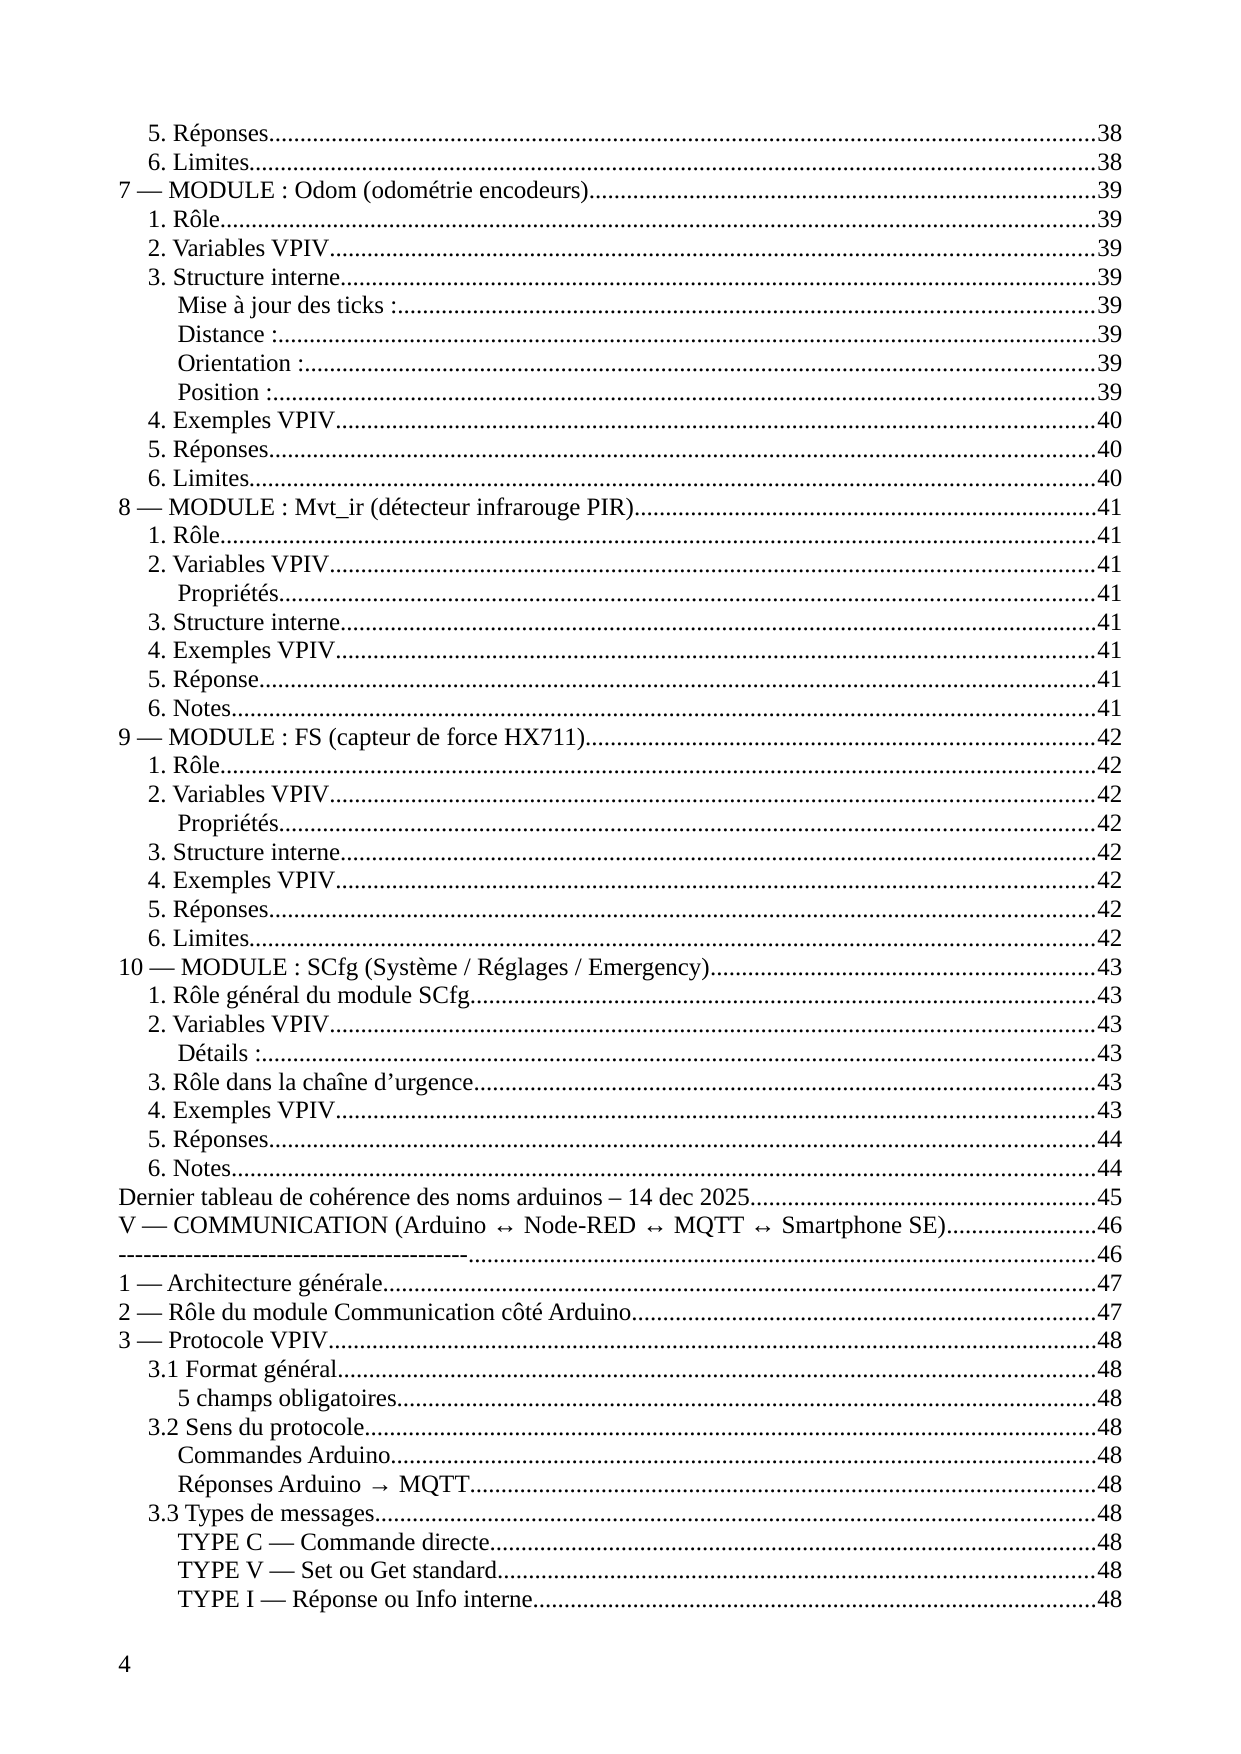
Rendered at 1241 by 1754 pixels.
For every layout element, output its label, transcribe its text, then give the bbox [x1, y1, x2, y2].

text Distance : 39 [177, 319, 1122, 348]
text 3.1 Format général 48 [148, 1354, 1122, 1383]
text 3 — Protocole VPIV 48 [118, 1326, 1122, 1354]
text TYPE V — Set ou Get standard 48 [177, 1556, 1122, 1584]
text 3. Structure interne 42 [148, 837, 1122, 866]
text Dernier tableau de cohérence des noms arduinos – 14 dec 2025 45 [118, 1182, 1122, 1211]
text 2. Variables VPIV 43 [148, 1009, 1122, 1038]
text Orientation : 39 [177, 348, 1122, 377]
text 6. Notes 44 [148, 1153, 1122, 1182]
text 1. Rôle 42 [148, 751, 1122, 779]
text TYPE I — Réponse ou Info interne 48 [177, 1584, 1122, 1613]
text 1. Rôle 41 [148, 521, 1122, 549]
text 2. Variables VPIV 41 [148, 549, 1122, 578]
text 7 — MODULE : Odom (odométrie encodeurs) 39 [118, 176, 1122, 204]
text 5. Réponses 44 [148, 1124, 1122, 1153]
text 5. Réponses 38 [148, 118, 1122, 147]
text 3.2 Sens du protocole 48 [148, 1412, 1122, 1441]
text 5. Réponses 42 [148, 894, 1122, 923]
text 5. Réponses 40 [148, 434, 1122, 463]
text TYPE C — Commande directe 48 [177, 1527, 1122, 1556]
text 5. Réponse 41 [148, 664, 1122, 693]
text 4. Exemples VPIV 41 [148, 636, 1122, 664]
text Commandes Arduino 48 [177, 1441, 1122, 1469]
text Propriétés 42 [177, 808, 1122, 837]
text 3. Structure interne 39 [148, 262, 1122, 291]
text Propriétés 41 [177, 578, 1122, 607]
text 3. Structure interne 41 [148, 607, 1122, 636]
text 2 — Rôle du module Communication côté Arduino 47 [118, 1297, 1122, 1326]
text 5 champs obligatoires 48 [177, 1383, 1122, 1412]
text 9 — MODULE : FS (capteur de force HX711) 42 [118, 722, 1122, 751]
text Détails : 43 [177, 1038, 1122, 1067]
text 4. Exemples VPIV 43 [148, 1096, 1122, 1124]
text V — COMMUNICATION (Arduino ↔ Node-RED ↔ MQTT ↔ Smartphone SE) 46 [118, 1211, 1122, 1239]
text 6. Limites 40 [148, 463, 1122, 492]
text 4. Exemples VPIV 40 [148, 406, 1122, 434]
text 1 — Architecture générale 47 [118, 1268, 1122, 1297]
text 8 — MODULE : Mvt_ir (détecteur infrarouge PIR) 41 [118, 492, 1122, 521]
text 4. Exemples VPIV 42 [148, 866, 1122, 894]
text ------------------------------------------ 46 [118, 1239, 1122, 1268]
text Mise à jour des ticks : 39 [177, 291, 1122, 319]
text 3.3 Types de messages 48 [148, 1498, 1122, 1527]
text 6. Limites 38 [148, 147, 1122, 176]
text Position : 39 [177, 377, 1122, 406]
text 6. Limites 42 [148, 923, 1122, 952]
text 1. Rôle 39 [148, 204, 1122, 233]
text 10 — MODULE : SCfg (Système / Réglages / Emergency) 43 [118, 952, 1122, 981]
text 3. Rôle dans la chaîne d’urgence 43 [148, 1067, 1122, 1096]
text Réponses Arduino → MQTT 48 [177, 1469, 1122, 1498]
text 2. Variables VPIV 39 [148, 233, 1122, 262]
text 2. Variables VPIV 42 [148, 779, 1122, 808]
text 6. Notes 41 [148, 693, 1122, 722]
text 1. Rôle général du module SCfg 43 [148, 981, 1122, 1009]
